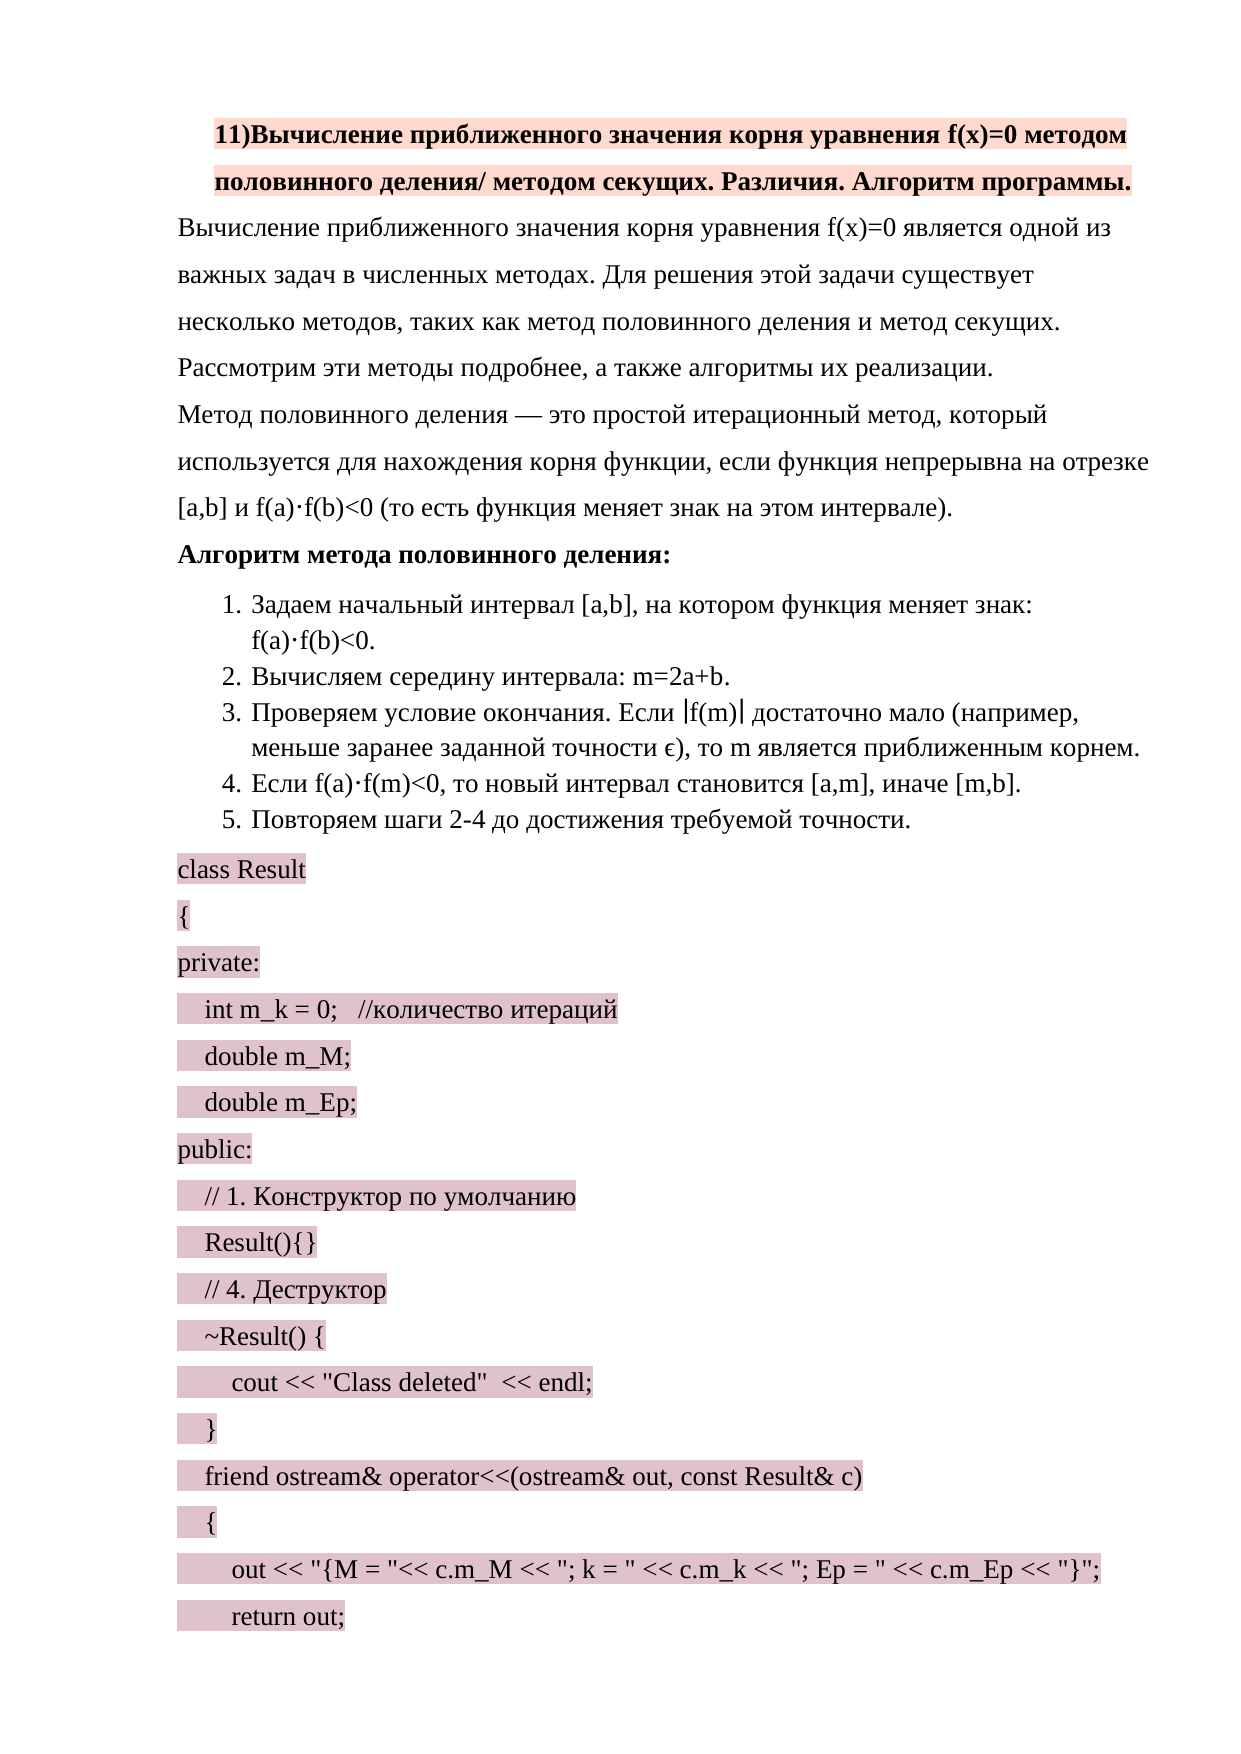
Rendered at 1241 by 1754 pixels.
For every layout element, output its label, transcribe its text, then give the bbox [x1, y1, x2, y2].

list // 4. Деструктор [177, 1273, 1152, 1304]
list Задаем начальный интервал [a,b], на котором функция меняет знак: f(a)⋅f(b)<0. [222, 588, 1152, 655]
list int m_k = 0; //количество итераций [177, 993, 1152, 1024]
list Проверяем условие окончания. Если ∣f(m)∣ достаточно мало (например, меньше заранее заданной точности ϵ), то m является приближенным корнем. [222, 696, 1152, 762]
list return out; [177, 1600, 1152, 1631]
list class Result [177, 853, 1152, 884]
list { [177, 1506, 1152, 1538]
list cout << "Class deleted" << endl; [177, 1366, 1152, 1398]
list 11)Вычисление приближенного значения корня уравнения f(x)=0 методом половинного деления/ методом секущих. Различия. Алгоритм программы. [177, 118, 1152, 196]
list friend ostream& operator<<(ostream& out, const Result& c) [177, 1460, 1152, 1491]
list Повторяем шаги 2-4 до достижения требуемой точности. [222, 803, 1152, 834]
text Алгоритм метода половинного деления: [177, 538, 1152, 569]
list public: [177, 1133, 1152, 1164]
list ~Result() { [177, 1320, 1152, 1351]
list private: [177, 946, 1152, 978]
list double m_Ep; [177, 1086, 1152, 1118]
list Вычисляем середину интервала: m=2a+b​. [222, 660, 1152, 691]
list out << "{M = "<< c.m_M << "; k = " << c.m_k << "; Ep = " << c.m_Ep << "}"; [177, 1553, 1152, 1584]
list Вычисление приближенного значения корня уравнения f(x)=0 является одной из важных задач в численных методах. Для решения этой задачи существует несколько методов, таких как метод половинного деления и метод секущих. Рассмотрим эти методы подробнее, а также алгоритмы их реализации. [177, 211, 1152, 383]
list double m_M; [177, 1040, 1152, 1071]
list Метод половинного деления — это простой итерационный метод, который используется для нахождения корня функции, если функция непрерывна на отрезке [a,b] и f(a)⋅f(b)<0 (то есть функция меняет знак на этом интервале). [177, 398, 1152, 523]
list // 1. Конструктор по умолчанию [177, 1180, 1152, 1211]
list } [177, 1413, 1152, 1444]
list { [177, 900, 1152, 931]
list Если f(a)⋅f(m)<0, то новый интервал становится [a,m], иначе [m,b]. [222, 767, 1152, 798]
list Result(){} [177, 1226, 1152, 1258]
